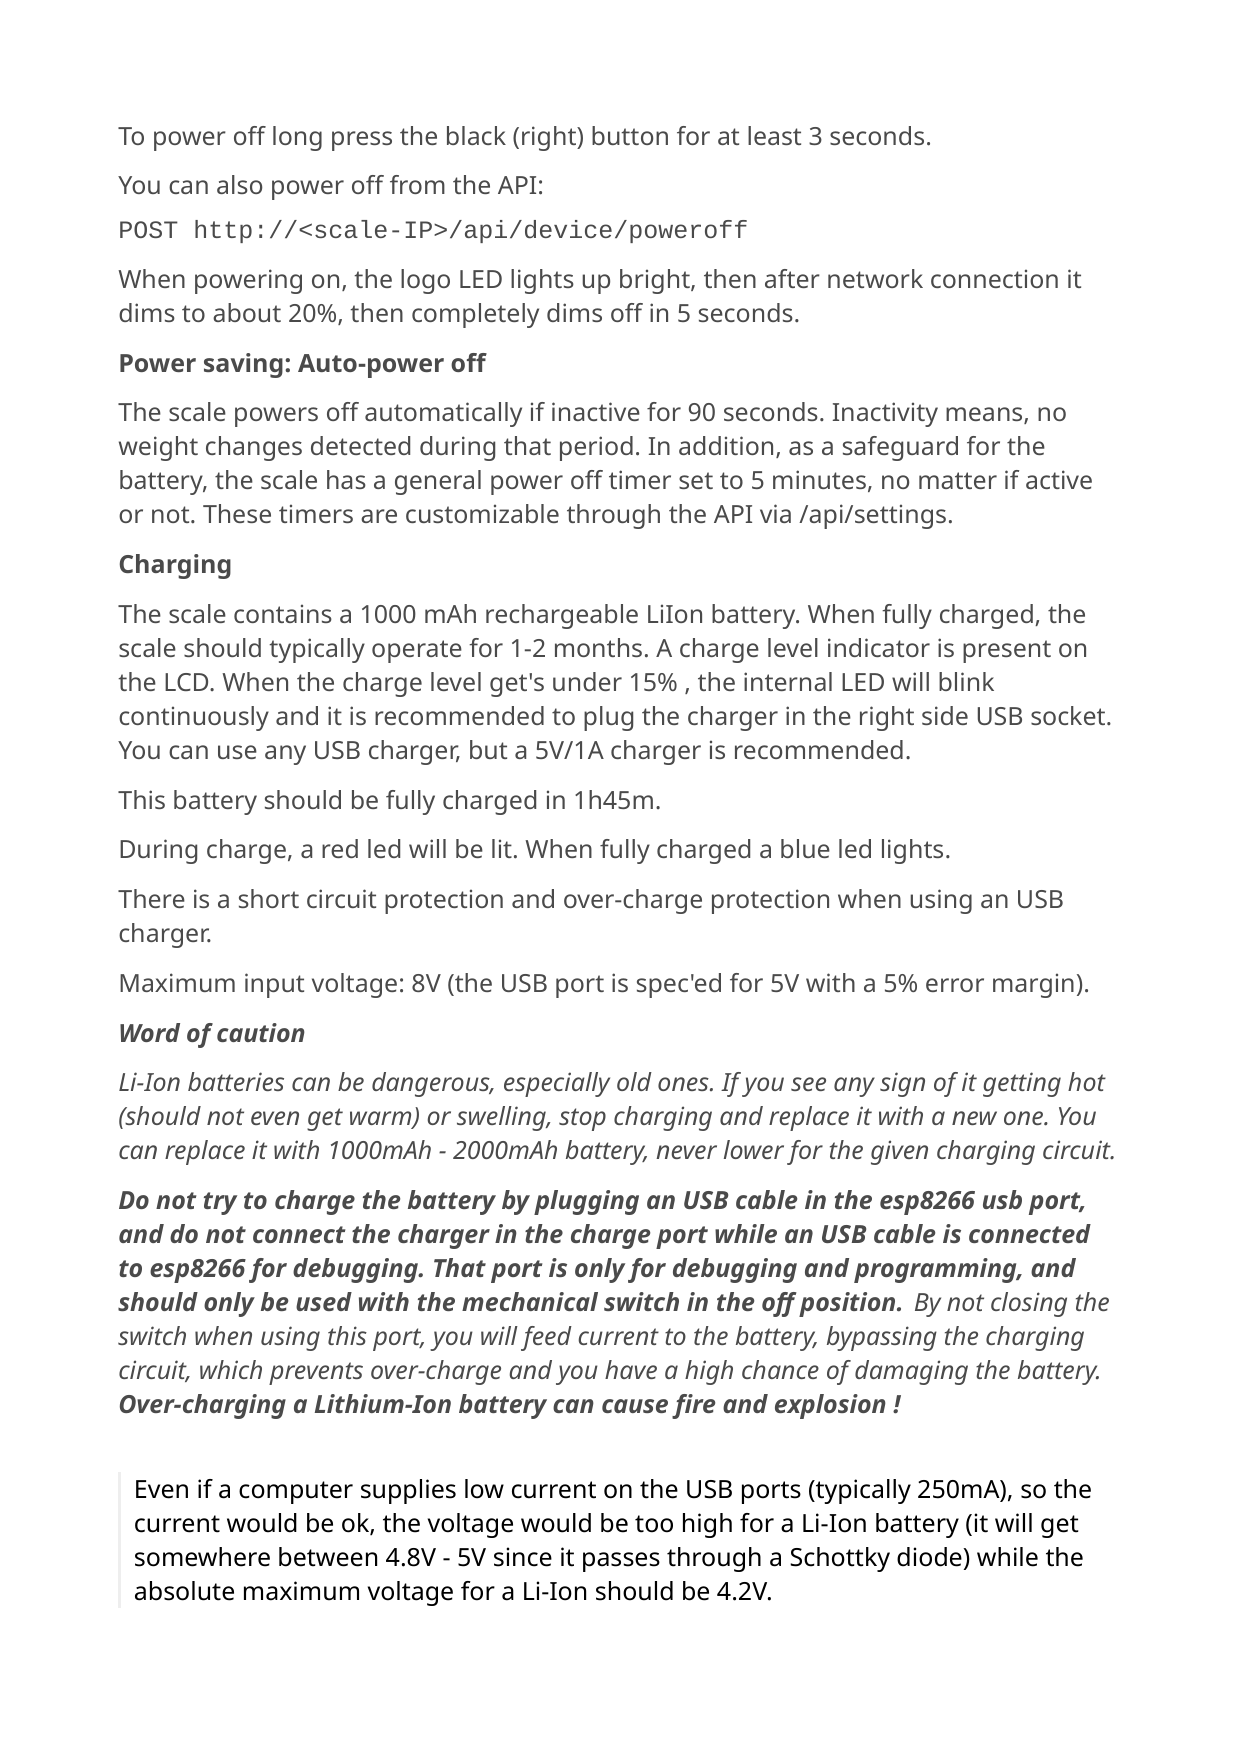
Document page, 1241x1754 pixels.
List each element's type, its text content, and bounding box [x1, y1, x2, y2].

text There is a short circuit protection and over-charge protection when using an USB charger. [118, 882, 1122, 950]
text Charging [118, 547, 1122, 581]
text You can also power off from the API: [118, 168, 1122, 202]
text Word of caution [118, 1015, 1122, 1049]
text To power off long press the black (right) button for at least 3 seconds. [118, 118, 1122, 152]
text This battery should be fully charged in 1h45m. [118, 782, 1122, 816]
text During charge, a red led will be lit. When fully charged a blue led lights. [118, 832, 1122, 866]
text POST http://<scale-IP>/api/device/poweroff [118, 217, 1122, 246]
text Do not try to charge the battery by plugging an USB cable in the esp8266 usb port, and do not connect the charger in the charge port while an USB cable is connected to esp8266 for debugging. That port is only for debugging and programming, and should only be used with the mechanical switch in the off position. By not closing the switch when using this port, you will feed current to the battery, bypassing the charging circuit, which prevents over-charge and you have a high chance of damaging the battery. Over-charging a Lithium-Ion battery can cause fire and explosion ! [118, 1183, 1122, 1421]
text Li-Ion batteries can be dangerous, especially old ones. If you see any sign of it getting hot (should not even get warm) or swelling, stop charging and replace it with a new one. You can replace it with 1000mAh - 2000mAh battery, never lower for the given charging circuit. [118, 1065, 1122, 1167]
text Maximum input voltage: 8V (the USB port is spec'ed for 5V with a 5% error margin). [118, 966, 1122, 999]
text Even if a computer supplies low current on the USB ports (typically 250mA), so the current would be ok, the voltage would be too high for a Li-Ion battery (it will get somewhere between 4.8V - 5V since it passes through a Schottky diode) while the absolute maximum voltage for a Li-Ion should be 4.2V. [121, 1472, 1122, 1608]
text The scale powers off automatically if inactive for 90 seconds. Inactivity means, no weight changes detected during that period. In addition, as a safeguard for the battery, the scale has a general power off timer set to 5 minutes, no matter if active or not. These timers are customizable through the API via /api/settings. [118, 395, 1122, 531]
text Power saving: Auto-power off [118, 345, 1122, 379]
text When powering on, the logo LED lights up bright, then after network connection it dims to about 20%, then completely dims off in 5 seconds. [118, 261, 1122, 329]
text The scale contains a 1000 mAh rechargeable LiIon battery. When fully charged, the scale should typically operate for 1-2 months. A charge level indicator is present on the LCD. When the charge level get's under 15% , the internal LED will blink continuously and it is recommended to plug the charger in the right side USB socket. You can use any USB charger, but a 5V/1A charger is recommended. [118, 596, 1122, 767]
